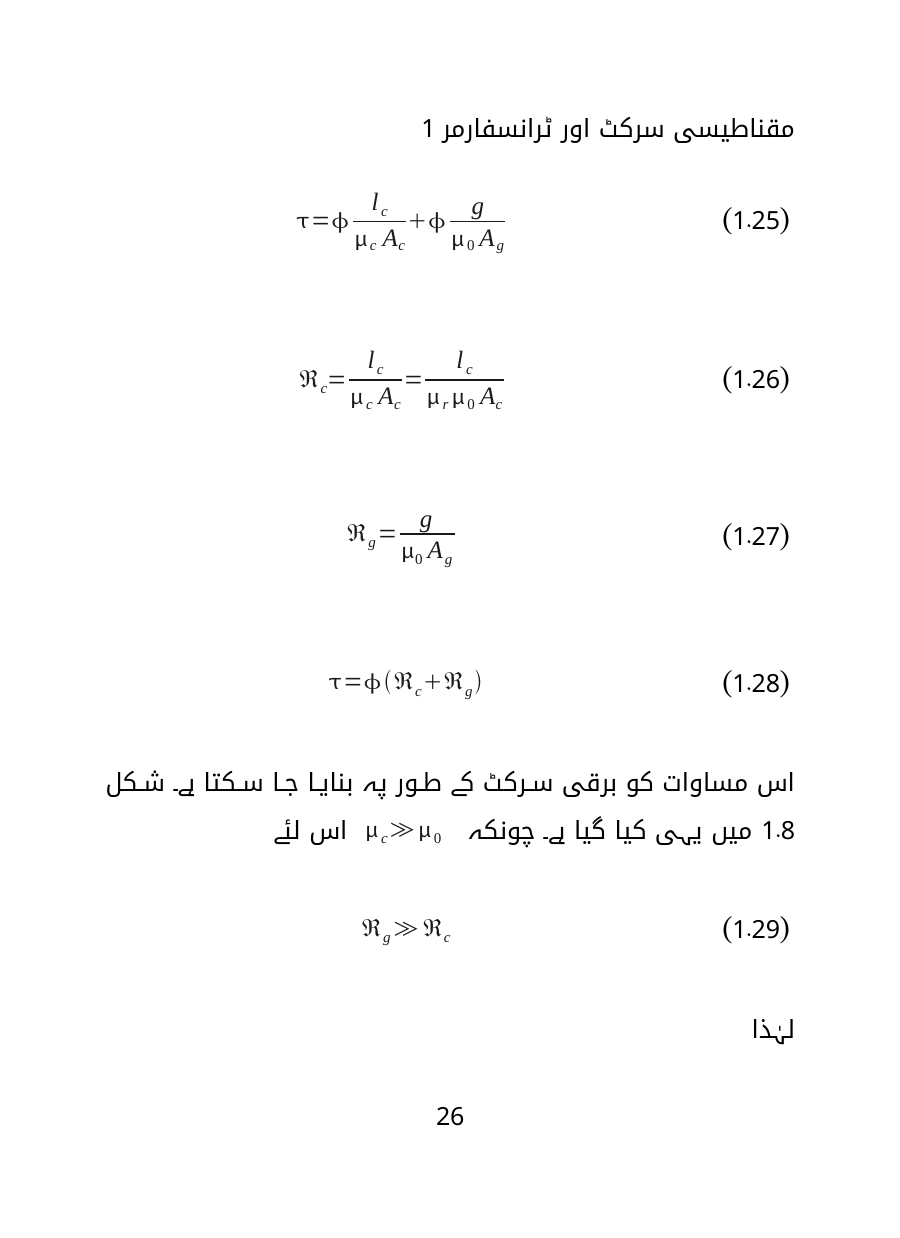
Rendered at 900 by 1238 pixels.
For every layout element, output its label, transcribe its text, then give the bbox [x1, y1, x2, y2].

text اس مساوات کو برقی سرکٹ کے طور پہ بنایا جا سکتا ہے۔ شکل 1.8 میں یہی کیا گیا ہے۔ چونکہ اس لئے [105, 760, 795, 854]
table_header [105, 341, 690, 431]
table_header (1.27) [689, 500, 795, 586]
text لہٰذا [105, 1006, 795, 1054]
table_header (1.25) [690, 183, 795, 273]
table_header (1.28) [698, 654, 795, 726]
table_header [105, 654, 698, 726]
table_header (1.29) [698, 901, 795, 972]
table_header [105, 500, 688, 586]
table_header [105, 901, 698, 972]
table_header [105, 183, 690, 273]
table_header (1.26) [690, 341, 795, 431]
